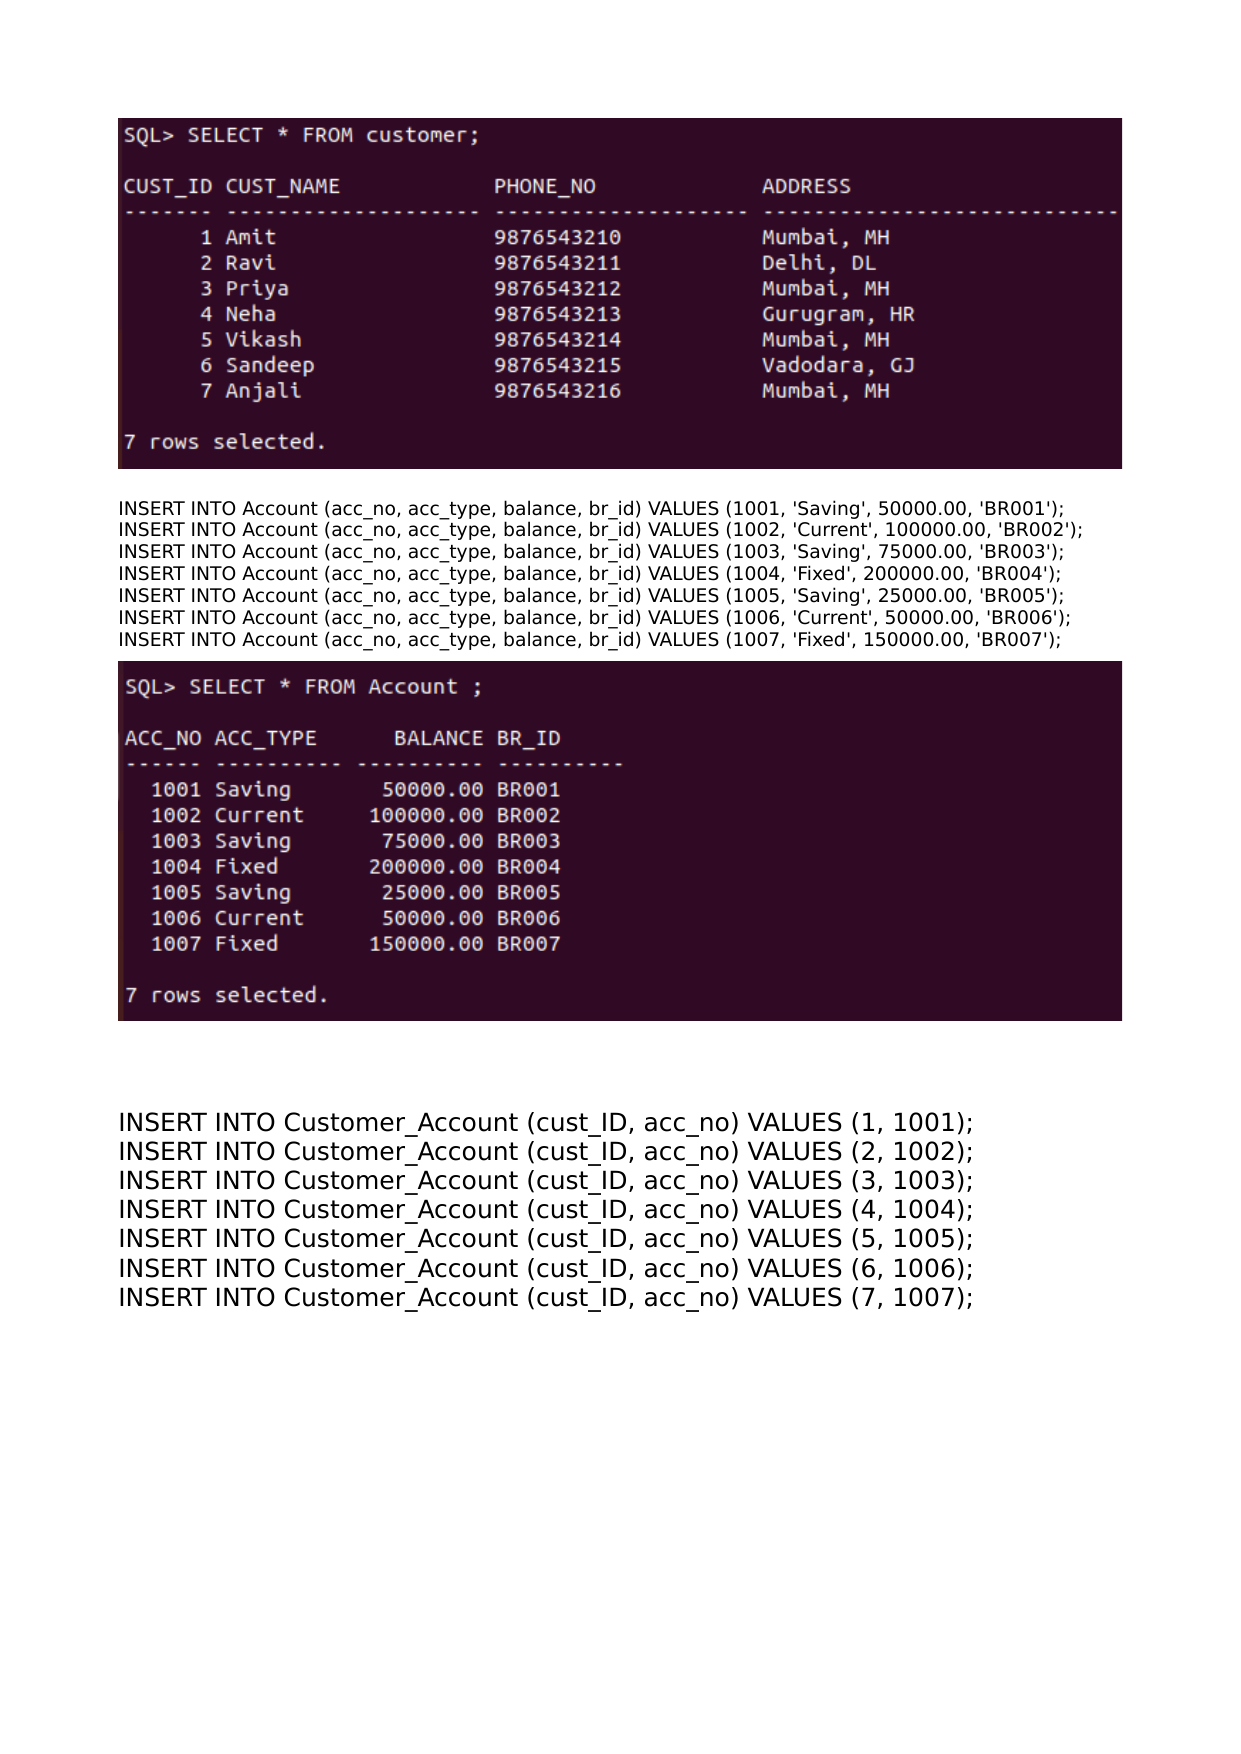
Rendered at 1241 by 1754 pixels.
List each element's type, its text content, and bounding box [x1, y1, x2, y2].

text INSERT INTO Account (acc_no, acc_type, balance, br_id) VALUES (1004, 'Fixed', 200000.00, 'BR004'); [118, 563, 1122, 585]
text INSERT INTO Customer_Account (cust_ID, acc_no) VALUES (3, 1003); [118, 1166, 1122, 1195]
text INSERT INTO Customer_Account (cust_ID, acc_no) VALUES (2, 1002); [118, 1137, 1122, 1166]
text INSERT INTO Account (acc_no, acc_type, balance, br_id) VALUES (1006, 'Current', 50000.00, 'BR006'); [118, 607, 1122, 629]
text INSERT INTO Customer_Account (cust_ID, acc_no) VALUES (7, 1007); [118, 1283, 1122, 1312]
text INSERT INTO Customer_Account (cust_ID, acc_no) VALUES (4, 1004); [118, 1195, 1122, 1224]
picture [118, 661, 1123, 1021]
text INSERT INTO Customer_Account (cust_ID, acc_no) VALUES (1, 1001); [118, 1108, 1122, 1137]
text INSERT INTO Account (acc_no, acc_type, balance, br_id) VALUES (1002, 'Current', 100000.00, 'BR002'); [118, 519, 1122, 541]
text INSERT INTO Account (acc_no, acc_type, balance, br_id) VALUES (1003, 'Saving', 75000.00, 'BR003'); [118, 541, 1122, 563]
text INSERT INTO Customer_Account (cust_ID, acc_no) VALUES (5, 1005); [118, 1224, 1122, 1254]
text INSERT INTO Account (acc_no, acc_type, balance, br_id) VALUES (1005, 'Saving', 25000.00, 'BR005'); [118, 585, 1122, 607]
text INSERT INTO Account (acc_no, acc_type, balance, br_id) VALUES (1007, 'Fixed', 150000.00, 'BR007'); [118, 629, 1122, 651]
picture [118, 118, 1123, 469]
text INSERT INTO Account (acc_no, acc_type, balance, br_id) VALUES (1001, 'Saving', 50000.00, 'BR001'); [118, 497, 1122, 519]
text INSERT INTO Customer_Account (cust_ID, acc_no) VALUES (6, 1006); [118, 1254, 1122, 1283]
